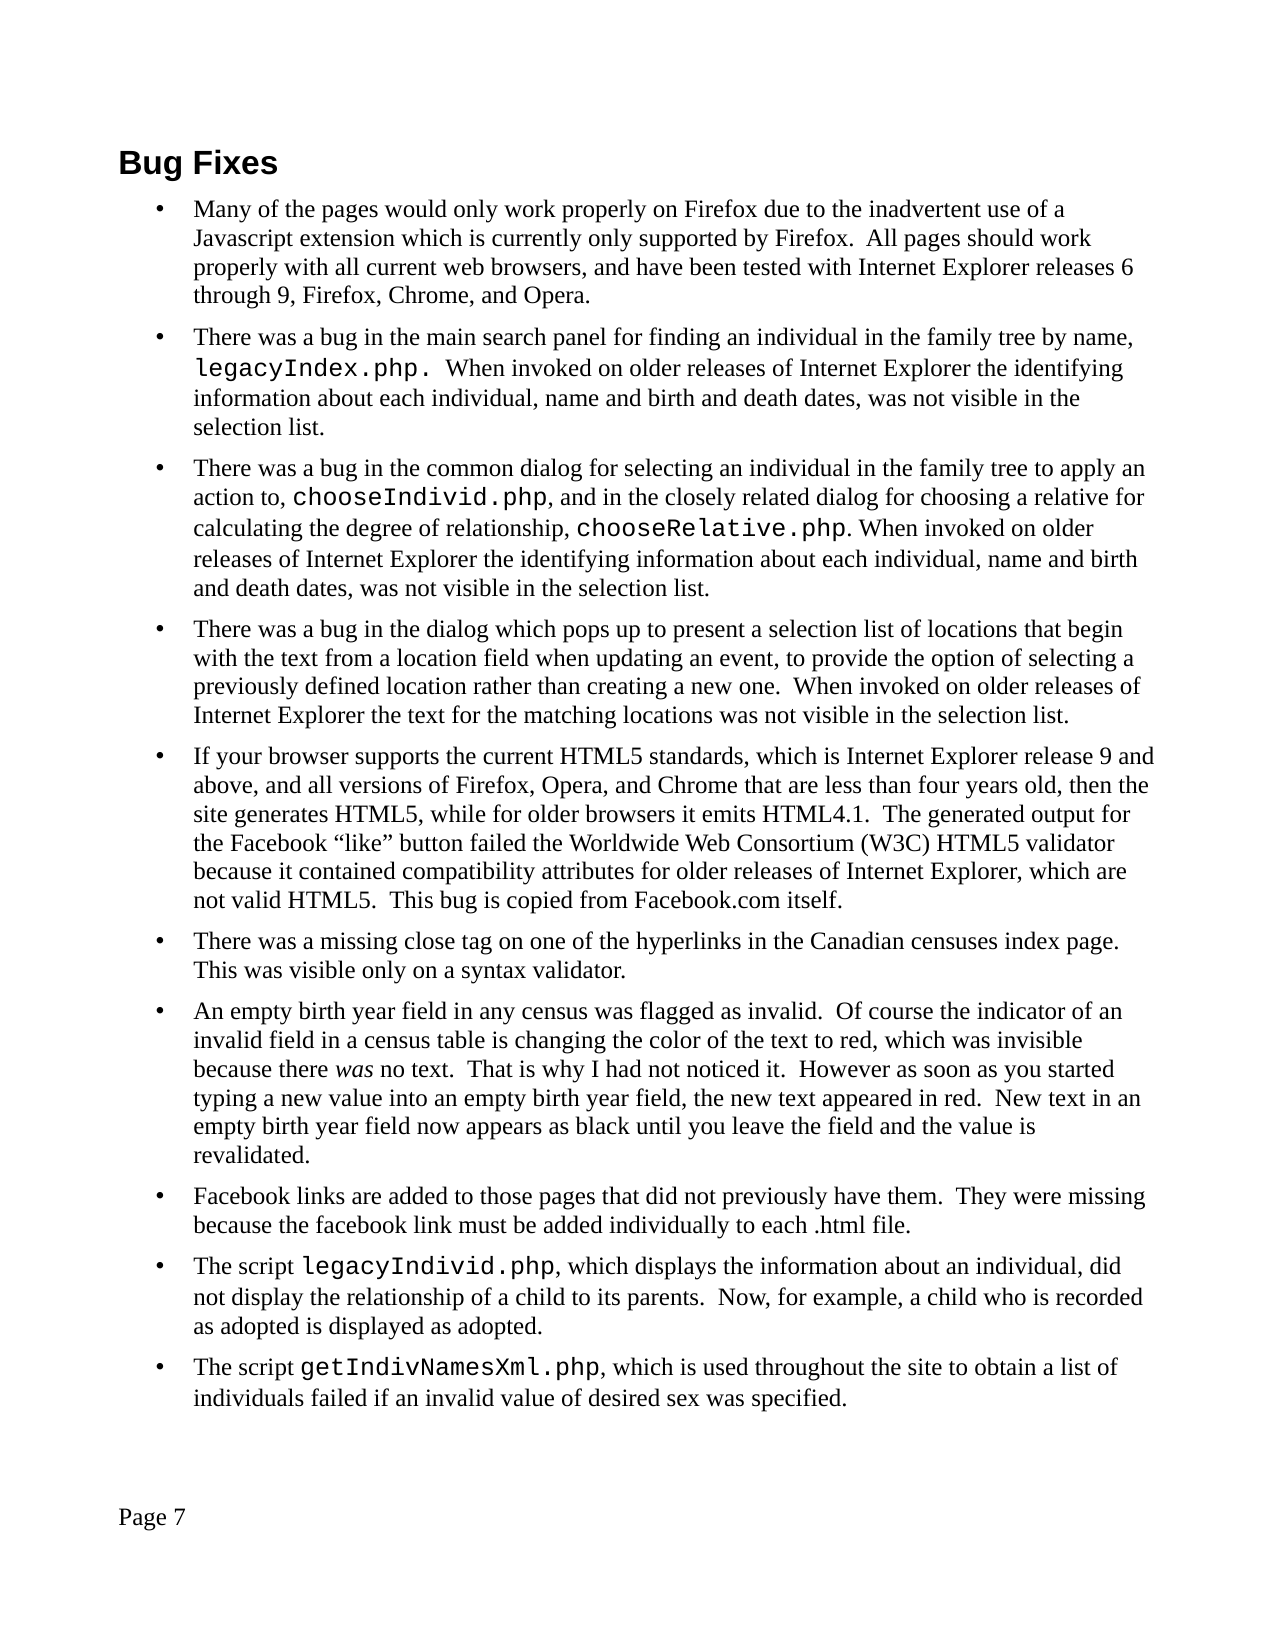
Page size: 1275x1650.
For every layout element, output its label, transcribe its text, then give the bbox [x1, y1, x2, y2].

list There was a bug in the main search panel for finding an individual in the family tree by name, legacyIndex.php. When invoked on older releases of Internet Explorer the identifying information about each individual, name and birth and death dates, was not visible in the selection list. [156, 322, 1157, 441]
list If your browser supports the current HTML5 standards, which is Internet Explorer release 9 and above, and all versions of Firefox, Opera, and Chrome that are less than four years old, then the site generates HTML5, while for older browsers it emits HTML4.1. The generated output for the Facebook “like” button failed the Worldwide Web Consortium (W3C) HTML5 validator because it contained compatibility attributes for older releases of Internet Explorer, which are not valid HTML5. This bug is copied from Facebook.com itself. [156, 741, 1157, 914]
list The script legacyIndivid.php, which displays the information about an individual, did not display the relationship of a child to its parents. Now, for example, a child who is recorded as adopted is displayed as adopted. [156, 1251, 1157, 1340]
list An empty birth year field in any census was flagged as invalid. Of course the indicator of an invalid field in a census table is changing the color of the text to red, which was invisible because there was no text. That is why I had not noticed it. However as soon as you started typing a new value into an empty birth year field, the new text appeared in red. New text in an empty birth year field now appears as black until you leave the field and the value is revalidated. [156, 996, 1157, 1169]
list Facebook links are added to those pages that did not previously have them. They were missing because the facebook link must be added individually to each .html file. [156, 1181, 1157, 1239]
list The script getIndivNamesXml.php, which is used throughout the site to obtain a list of individuals failed if an invalid value of desired sex was specified. [156, 1352, 1157, 1412]
list There was a missing close tag on one of the hyperlinks in the Canadian censuses index page. This was visible only on a syntax validator. [156, 926, 1157, 984]
list Many of the pages would only work properly on Firefox due to the inadvertent use of a Javascript extension which is currently only supported by Firefox. All pages should work properly with all current web browsers, and have been tested with Internet Explorer releases 6 through 9, Firefox, Chrome, and Opera. [156, 194, 1157, 309]
subtitle Bug Fixes [118, 143, 1157, 182]
list There was a bug in the dialog which pops up to present a selection list of locations that begin with the text from a location field when updating an event, to provide the option of selecting a previously defined location rather than creating a new one. When invoked on older releases of Internet Explorer the text for the matching locations was not visible in the selection list. [156, 614, 1157, 729]
list There was a bug in the common dialog for selecting an individual in the family tree to apply an action to, chooseIndivid.php, and in the closely related dialog for choosing a relative for calculating the degree of relationship, chooseRelative.php. When invoked on older releases of Internet Explorer the identifying information about each individual, name and birth and death dates, was not visible in the selection list. [156, 453, 1157, 601]
